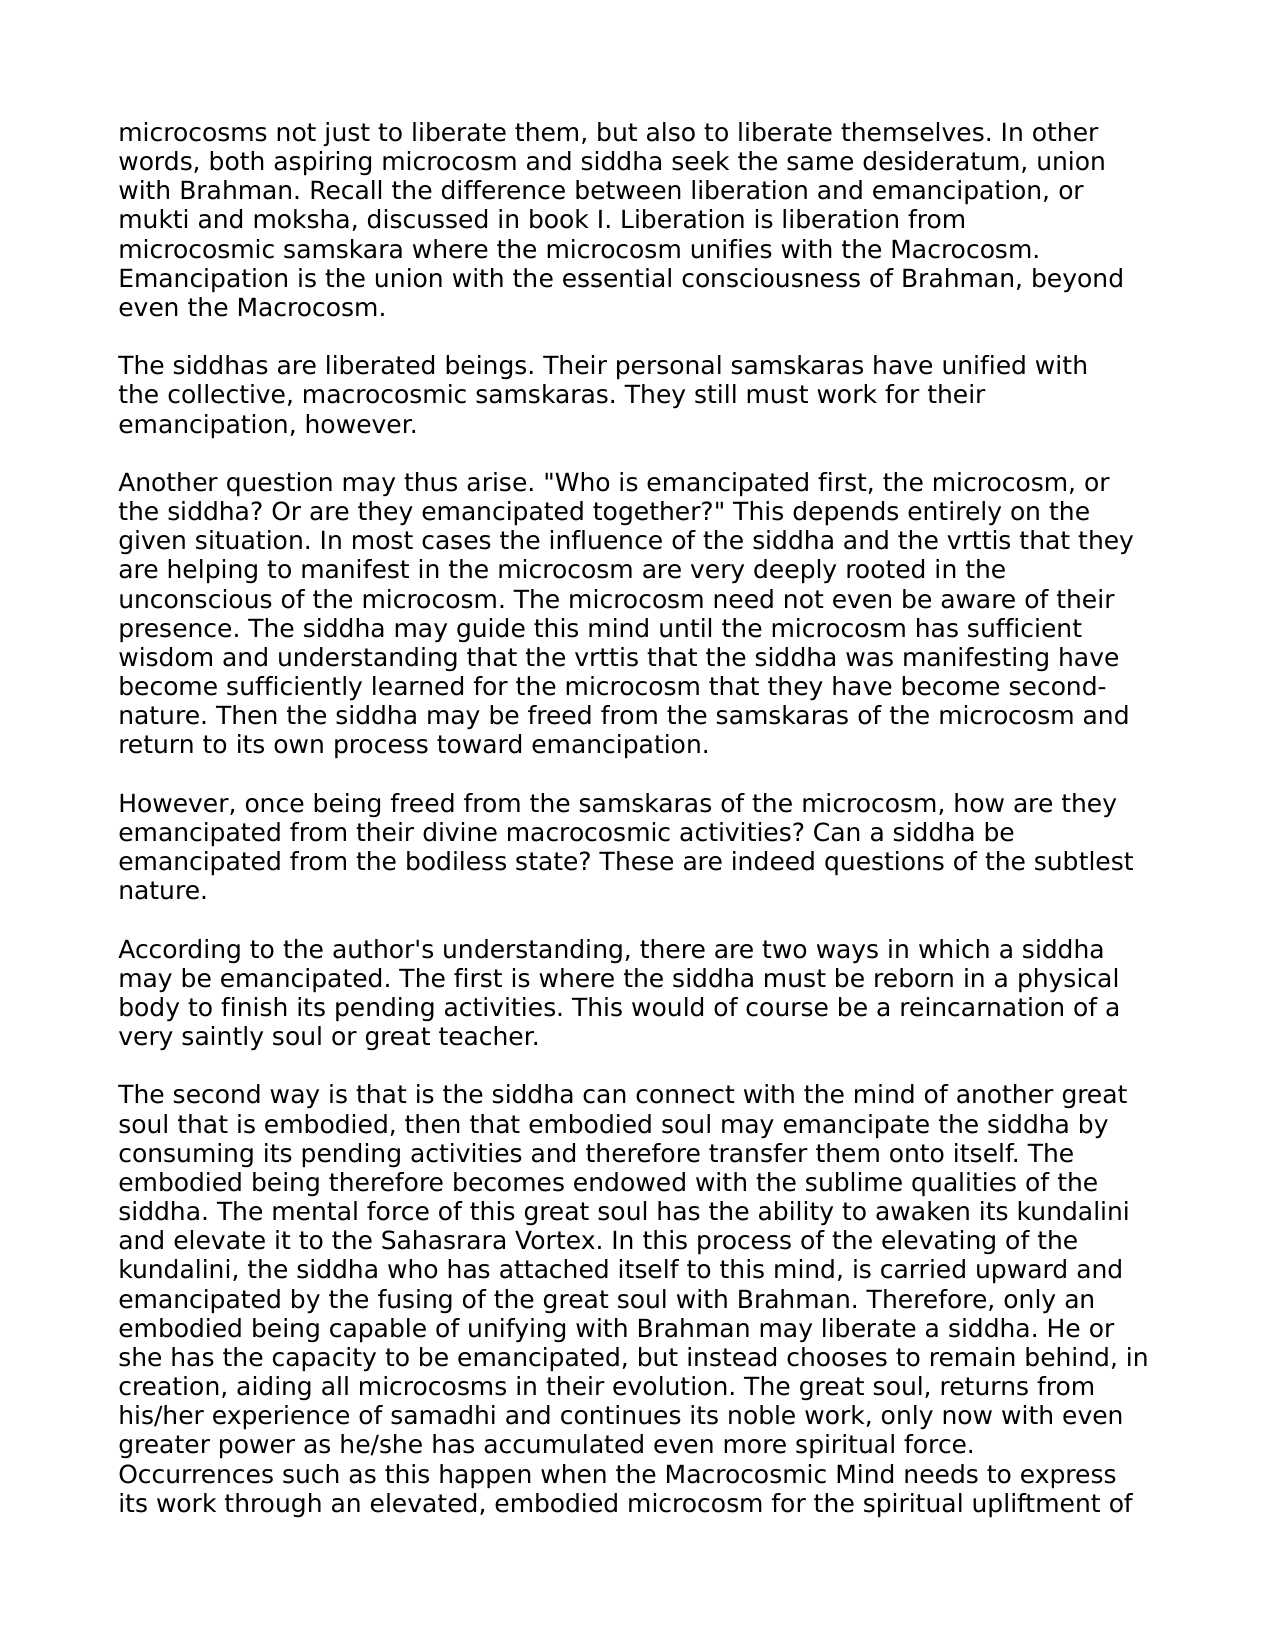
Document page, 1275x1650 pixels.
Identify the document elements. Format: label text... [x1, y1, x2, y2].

text the siddha? Or are they emancipated together?" This depends entirely on the [118, 497, 1157, 526]
text nature. Then the siddha may be freed from the samskaras of the microcosm and [118, 701, 1157, 731]
text become sufficiently learned for the microcosm that they have become second- [118, 672, 1157, 701]
text kundalini, the siddha who has attached itself to this mind, is carried upward and [118, 1256, 1157, 1285]
text emancipated by the fusing of the great soul with Brahman. Therefore, only an [118, 1285, 1157, 1314]
text and elevate it to the Sahasrara Vortex. In this process of the elevating of the [118, 1226, 1157, 1256]
text consuming its pending activities and therefore transfer them onto itself. The [118, 1139, 1157, 1168]
text emancipated from their divine macrocosmic activities? Can a siddha be [118, 818, 1157, 847]
text return to its own process toward emancipation. [118, 731, 1157, 760]
text embodied being therefore becomes endowed with the sublime qualities of the [118, 1168, 1157, 1197]
text nature. [118, 876, 1157, 906]
text the collective, macrocosmic samskaras. They still must work for their [118, 381, 1157, 410]
text Another question may thus arise. "Who is emancipated first, the microcosm, or [118, 468, 1157, 497]
text According to the author's understanding, there are two ways in which a siddha [118, 935, 1157, 964]
text siddha. The mental force of this great soul has the ability to awaken its kundalini [118, 1197, 1157, 1226]
text his/her experience of samadhi and continues its noble work, only now with even [118, 1401, 1157, 1431]
text The second way is that is the siddha can connect with the mind of another great [118, 1081, 1157, 1110]
text given situation. In most cases the influence of the siddha and the vrttis that they [118, 526, 1157, 556]
text very saintly soul or great teacher. [118, 1022, 1157, 1051]
text The siddhas are liberated beings. Their personal samskaras have unified with [118, 351, 1157, 381]
text are helping to manifest in the microcosm are very deeply rooted in the [118, 556, 1157, 585]
text greater power as he/she has accumulated even more spiritual force. [118, 1431, 1157, 1460]
text may be emancipated. The first is where the siddha must be reborn in a physical [118, 964, 1157, 993]
text However, once being freed from the samskaras of the microcosm, how are they [118, 789, 1157, 818]
text wisdom and understanding that the vrttis that the siddha was manifesting have [118, 643, 1157, 672]
text body to finish its pending activities. This would of course be a reincarnation of a [118, 993, 1157, 1022]
text emancipation, however. [118, 410, 1157, 439]
text microcosmic samskara where the microcosm unifies with the Macrocosm. [118, 235, 1157, 264]
text microcosms not just to liberate them, but also to liberate themselves. In other [118, 118, 1157, 147]
text she has the capacity to be emancipated, but instead chooses to remain behind, in [118, 1343, 1157, 1372]
text even the Macrocosm. [118, 293, 1157, 322]
text Emancipation is the union with the essential consciousness of Brahman, beyond [118, 264, 1157, 293]
text words, both aspiring microcosm and siddha seek the same desideratum, union [118, 147, 1157, 176]
text soul that is embodied, then that embodied soul may emancipate the siddha by [118, 1110, 1157, 1139]
text creation, aiding all microcosms in their evolution. The great soul, returns from [118, 1372, 1157, 1401]
text with Brahman. Recall the difference between liberation and emancipation, or [118, 176, 1157, 206]
text emancipated from the bodiless state? These are indeed questions of the subtlest [118, 847, 1157, 876]
text mukti and moksha, discussed in book I. Liberation is liberation from [118, 206, 1157, 235]
text its work through an elevated, embodied microcosm for the spiritual upliftment of [118, 1489, 1157, 1518]
text Occurrences such as this happen when the Macrocosmic Mind needs to express [118, 1460, 1157, 1489]
text unconscious of the microcosm. The microcosm need not even be aware of their [118, 585, 1157, 614]
text embodied being capable of unifying with Brahman may liberate a siddha. He or [118, 1314, 1157, 1343]
text presence. The siddha may guide this mind until the microcosm has sufficient [118, 614, 1157, 643]
